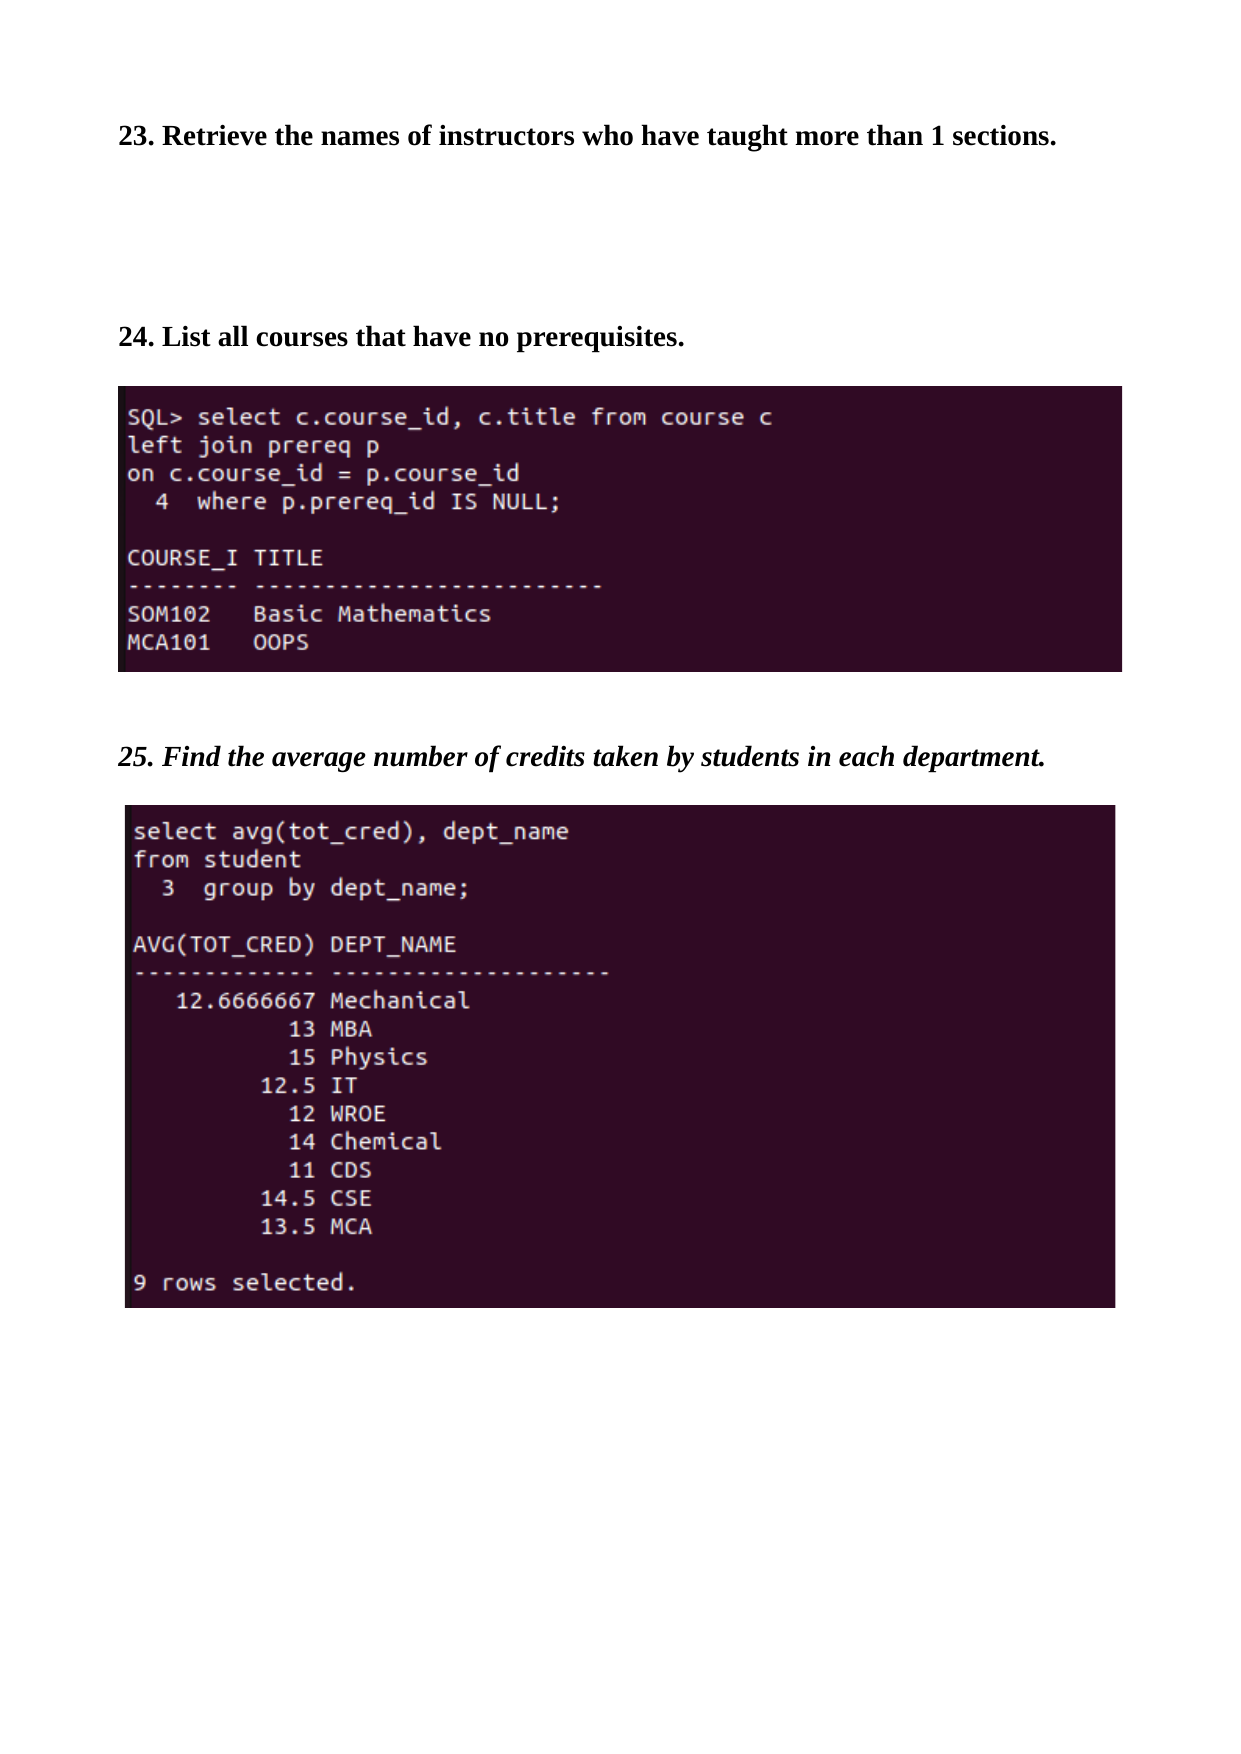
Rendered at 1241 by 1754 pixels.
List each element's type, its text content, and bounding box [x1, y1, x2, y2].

picture [124, 805, 1116, 1308]
text 24. List all courses that have no prerequisites. [118, 319, 1122, 353]
picture [118, 386, 1123, 672]
text 23. Retrieve the names of instructors who have taught more than 1 sections. [118, 118, 1122, 152]
text 25. Find the average number of credits taken by students in each department. [118, 739, 1122, 772]
